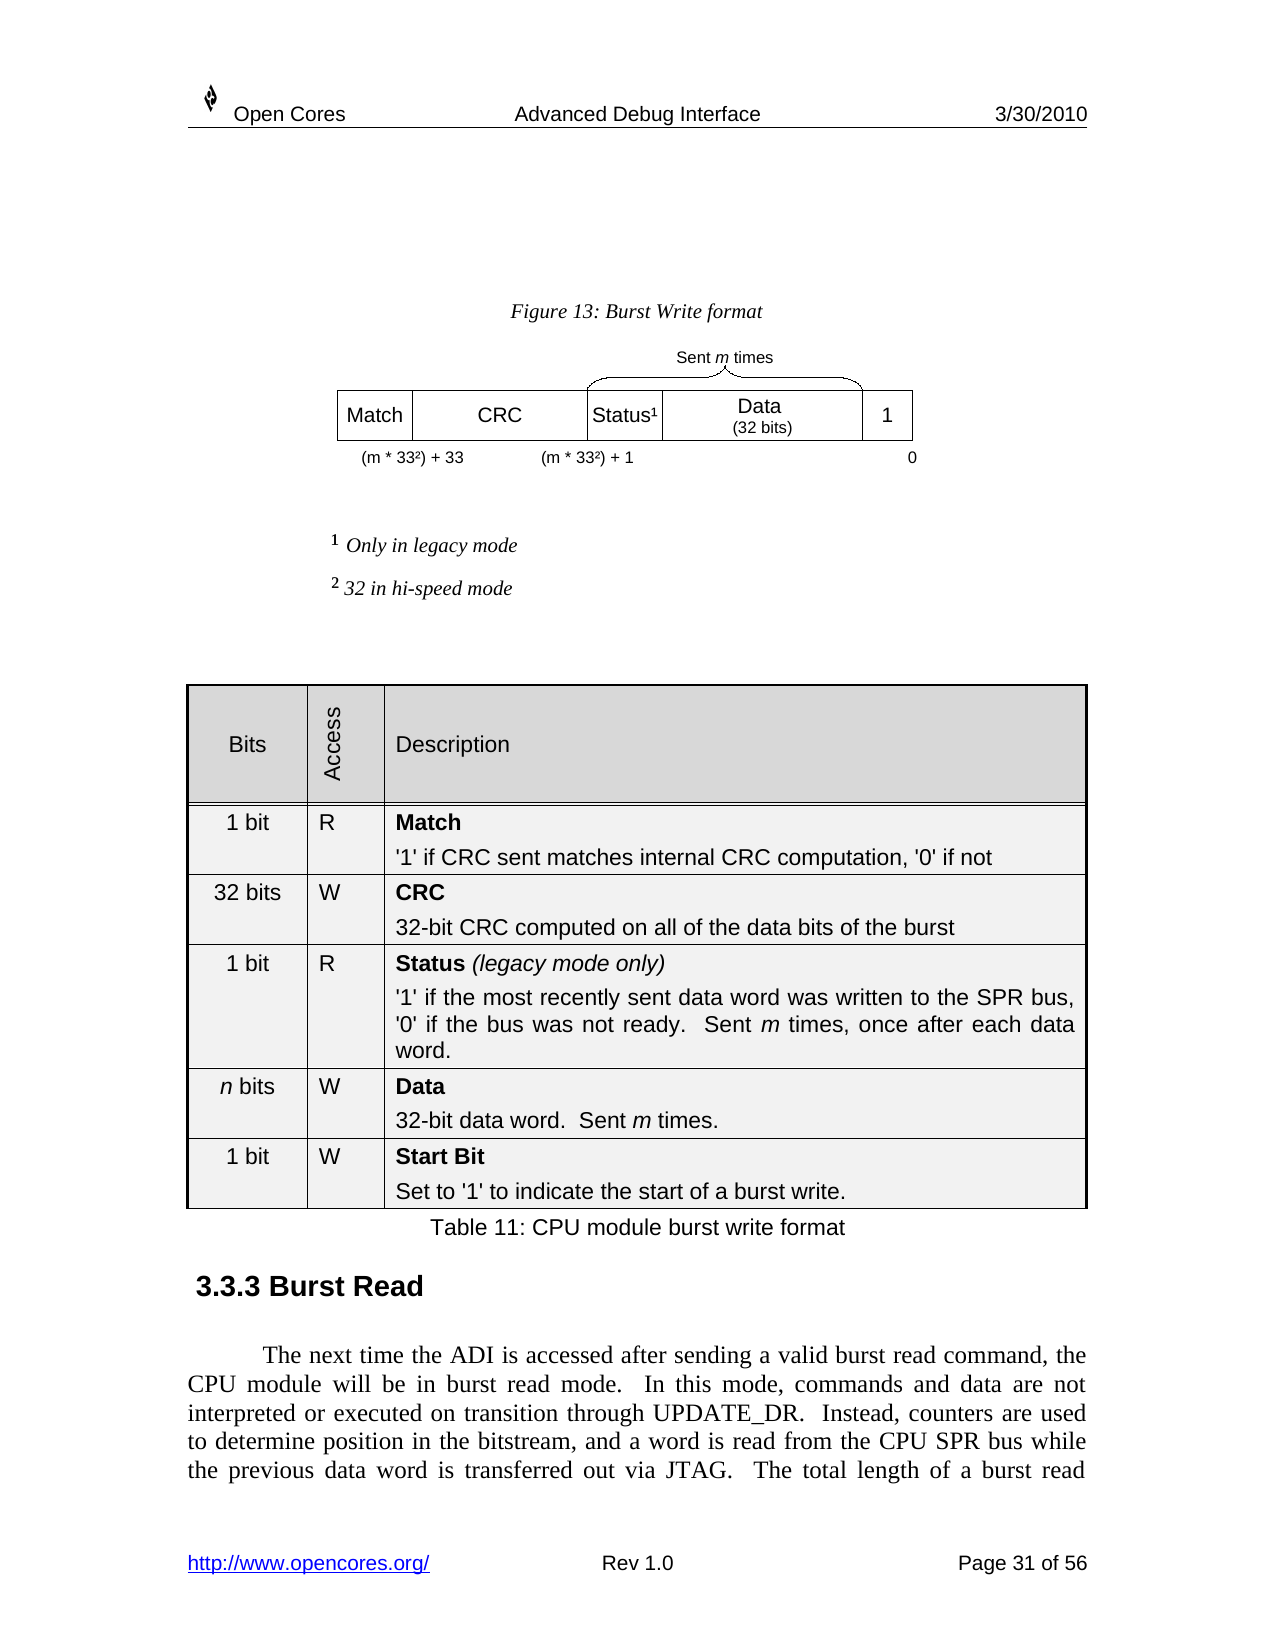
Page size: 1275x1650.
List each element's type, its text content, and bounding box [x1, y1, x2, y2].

table_header Description [385, 686, 1085, 802]
text ² 32 in hi-speed mode [331, 571, 944, 602]
text ¹ Only in legacy mode [331, 527, 944, 558]
table_cell 1 bit [189, 806, 307, 874]
table_header Bits [189, 686, 307, 802]
text The next time the ADI is accessed after sending a valid burst read command, the CPU module will be in burst read mode. In this mode, commands and data are not interpreted or executed on transition through UPDATE_DR. Instead, counters are used to determine position in the bitstream, and a word is read from the CPU SPR bus while the previous data word is transferred out via JTAG. The total length of a burst read [187, 1340, 1087, 1484]
table_cell n bits [189, 1069, 307, 1138]
subtitle Burst Read [187, 1269, 1087, 1303]
table_cell CRC 32-bit CRC computed on all of the data bits of the burst [385, 875, 1085, 944]
table_cell Start Bit Set to '1' to indicate the start of a burst write. [385, 1139, 1085, 1208]
table_cell W [308, 875, 384, 944]
table_cell W [308, 1069, 384, 1138]
table_cell W [308, 1139, 384, 1208]
table_cell 1 bit [189, 1139, 307, 1208]
table_cell 32 bits [189, 875, 307, 944]
text Figure 13: Burst Write format [331, 299, 944, 323]
table_cell R [308, 806, 384, 874]
table_header Access [308, 686, 384, 802]
table_cell R [308, 945, 384, 1067]
table_cell Match '1' if CRC sent matches internal CRC computation, '0' if not [385, 806, 1085, 874]
text Table 11: CPU module burst write format [187, 1213, 1087, 1240]
table_cell Data 32-bit data word. Sent m times. [385, 1069, 1085, 1138]
table_cell Status (legacy mode only) '1' if the most recently sent data word was written to the SPR bus, '0' if the bus was not ready. Sent m times, once after each data word. [385, 945, 1085, 1067]
table_cell 1 bit [189, 945, 307, 1067]
